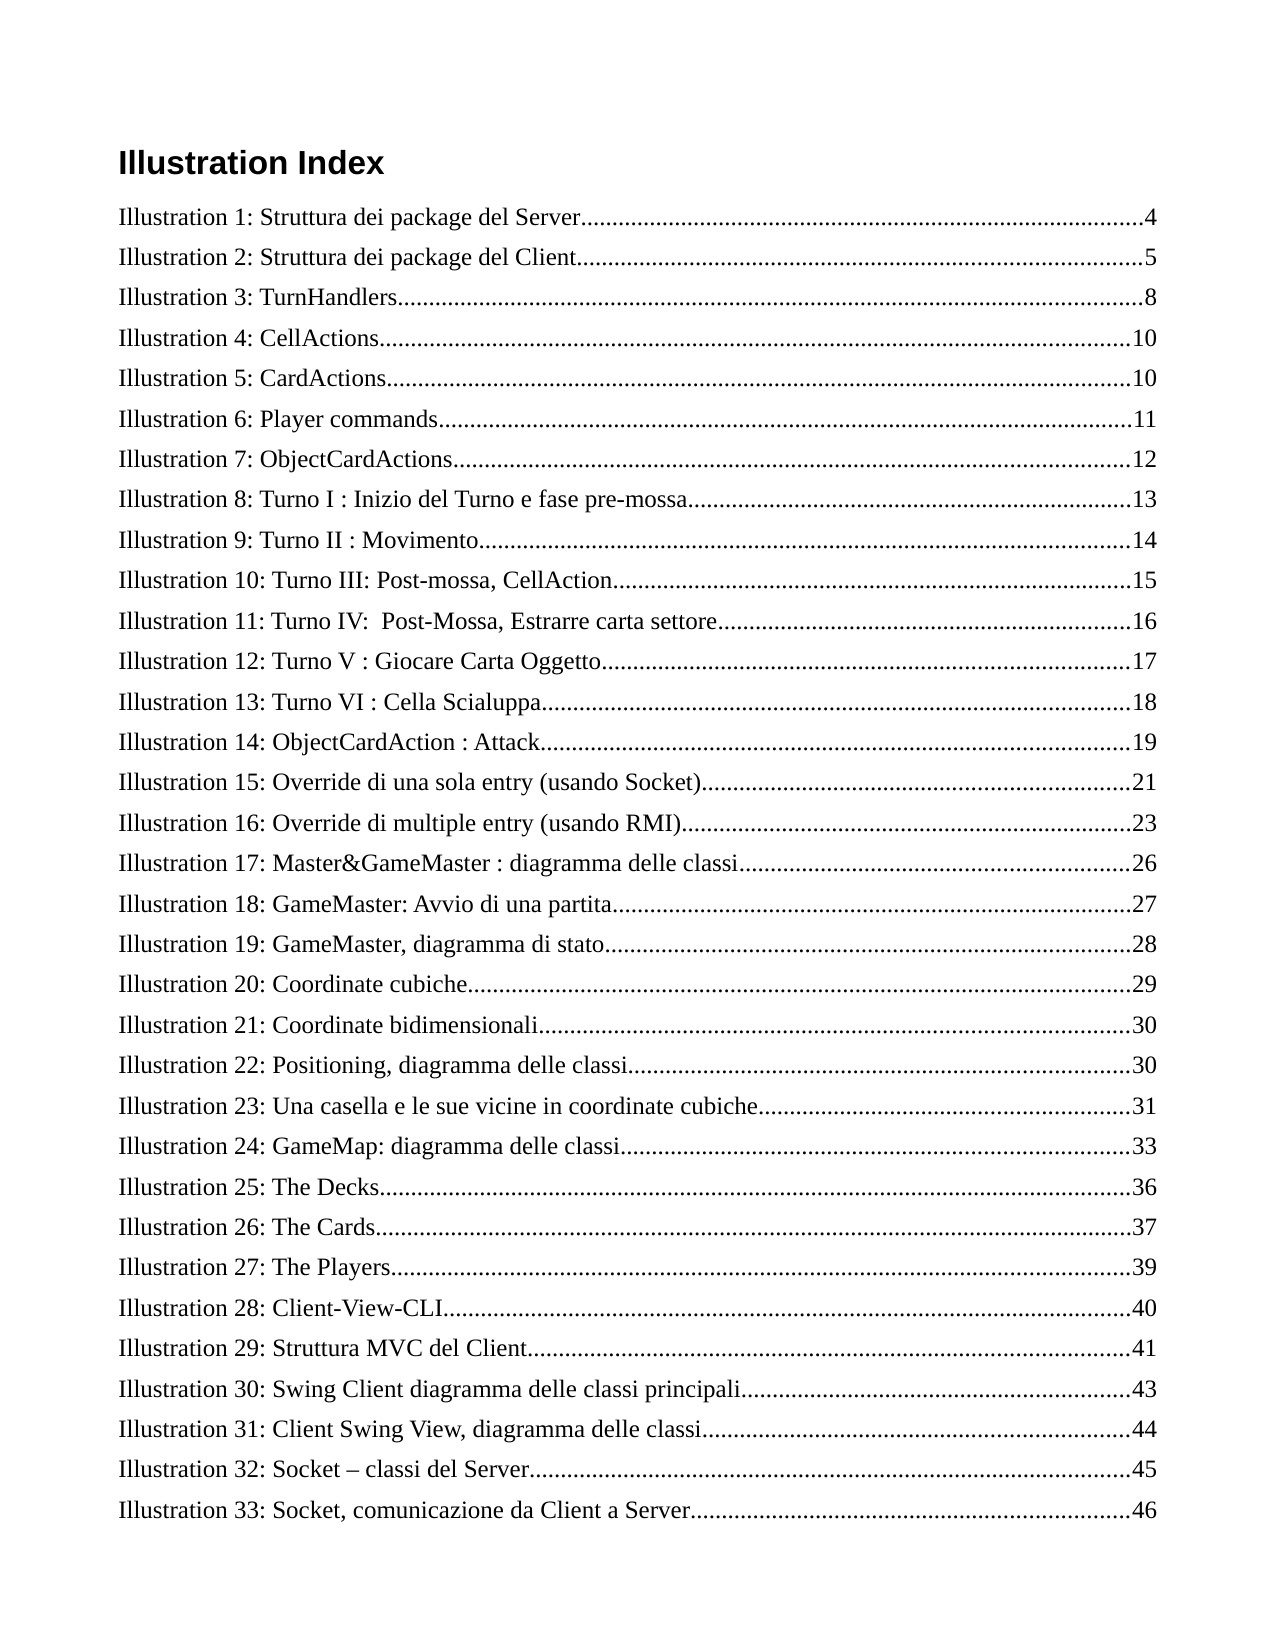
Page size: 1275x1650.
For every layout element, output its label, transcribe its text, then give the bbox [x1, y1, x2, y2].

text Illustration 5: CardActions 10 [118, 363, 1157, 392]
text Illustration 31: Client Swing View, diagramma delle classi 44 [118, 1414, 1157, 1443]
text Illustration 20: Coordinate cubiche 29 [118, 969, 1157, 998]
text Illustration 3: TurnHandlers 8 [118, 282, 1157, 311]
text Illustration 13: Turno VI : Cella Scialuppa 18 [118, 687, 1157, 715]
text Illustration 33: Socket, comunicazione da Client a Server 46 [118, 1495, 1157, 1524]
text Illustration 27: The Players 39 [118, 1252, 1157, 1281]
text Illustration 9: Turno II : Movimento 14 [118, 525, 1157, 554]
text Illustration 4: CellActions 10 [118, 323, 1157, 352]
text Illustration 25: The Decks 36 [118, 1172, 1157, 1200]
text Illustration 24: GameMap: diagramma delle classi 33 [118, 1131, 1157, 1160]
text Illustration 6: Player commands 11 [118, 404, 1157, 432]
text Illustration 32: Socket – classi del Server 45 [118, 1454, 1157, 1483]
text Illustration 2: Struttura dei package del Client 5 [118, 242, 1157, 271]
text Illustration 8: Turno I : Inizio del Turno e fase pre-mossa 13 [118, 484, 1157, 513]
text Illustration 29: Struttura MVC del Client 41 [118, 1333, 1157, 1362]
text Illustration 10: Turno III: Post-mossa, CellAction 15 [118, 565, 1157, 594]
text Illustration 26: The Cards 37 [118, 1212, 1157, 1241]
text Illustration 23: Una casella e le sue vicine in coordinate cubiche 31 [118, 1091, 1157, 1119]
subtitle Illustration Index [118, 143, 1157, 182]
text Illustration 30: Swing Client diagramma delle classi principali 43 [118, 1374, 1157, 1402]
text Illustration 14: ObjectCardAction : Attack 19 [118, 727, 1157, 756]
text Illustration 16: Override di multiple entry (usando RMI) 23 [118, 808, 1157, 837]
text Illustration 18: GameMaster: Avvio di una partita 27 [118, 889, 1157, 917]
text Illustration 11: Turno IV: Post-Mossa, Estrarre carta settore 16 [118, 606, 1157, 634]
text Illustration 1: Struttura dei package del Server 4 [118, 202, 1157, 230]
text Illustration 15: Override di una sola entry (usando Socket) 21 [118, 767, 1157, 796]
text Illustration 17: Master&GameMaster : diagramma delle classi 26 [118, 848, 1157, 877]
text Illustration 21: Coordinate bidimensionali 30 [118, 1010, 1157, 1039]
text Illustration 12: Turno V : Giocare Carta Oggetto 17 [118, 646, 1157, 675]
text Illustration 7: ObjectCardActions 12 [118, 444, 1157, 473]
text Illustration 28: Client-View-CLI 40 [118, 1293, 1157, 1322]
text Illustration 22: Positioning, diagramma delle classi 30 [118, 1050, 1157, 1079]
text Illustration 19: GameMaster, diagramma di stato 28 [118, 929, 1157, 958]
